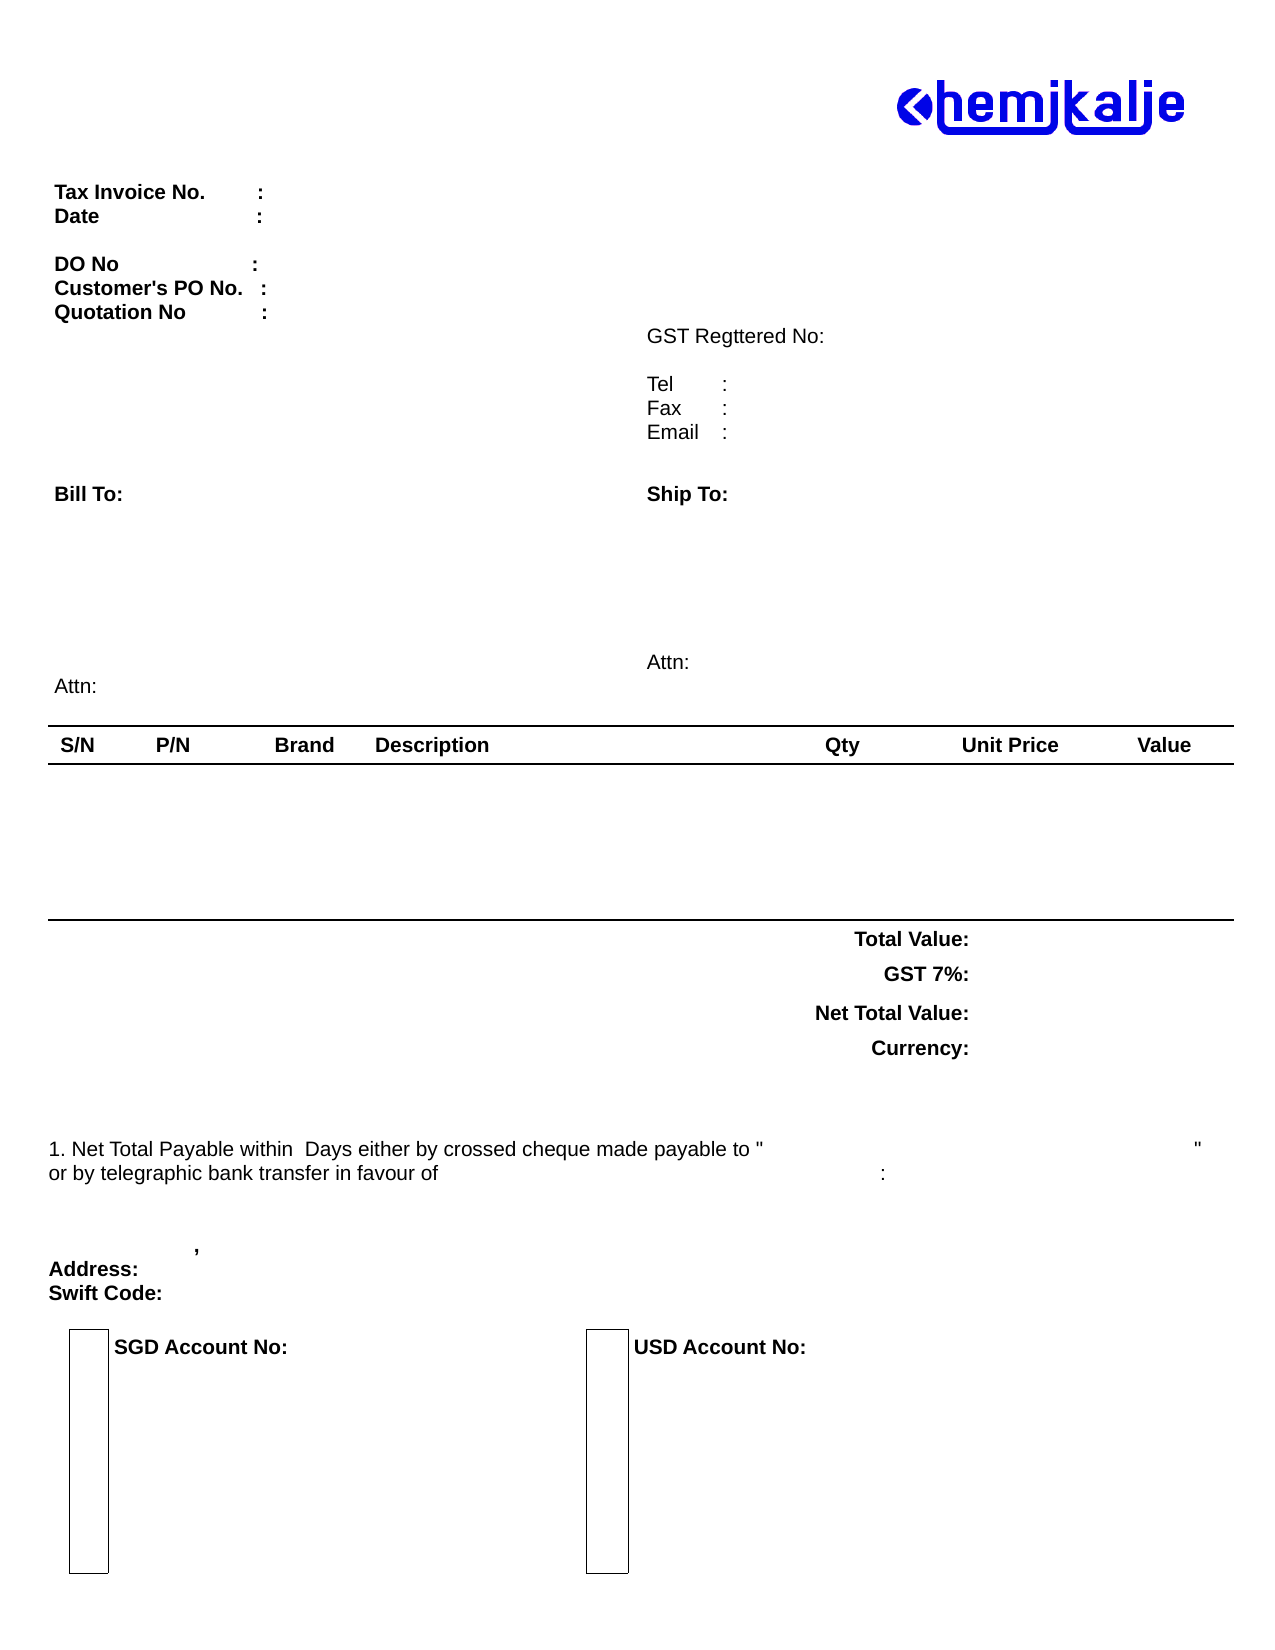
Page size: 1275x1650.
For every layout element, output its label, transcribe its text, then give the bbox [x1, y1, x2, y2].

table_header <if test="o.usd_acc_number==True">✔</if> [587, 1330, 628, 1572]
table_cell <line.price_subtotal> [1095, 800, 1234, 883]
table_header Unit Price [926, 727, 1095, 763]
text or by telegraphic bank transfer in favour of <o.company_id and o.company_id.name or ''>: [48, 1161, 1234, 1185]
text 1. Net Total Payable within Days either by crossed cheque made payable to "<o.company_id and o.company_id.name or ''>" [48, 1137, 1234, 1161]
table_header SGD Account No: <bank['acc_number']> [109, 1329, 586, 1572]
table_cell </for> [48, 884, 1234, 919]
table_header Value [1095, 727, 1234, 763]
table_header USD Account No: <bank['usd_acc_number']> [629, 1329, 1234, 1572]
table_cell Bill To: <o.partner_id and o.partner_id.name or ''> <o.partner_id and o.partner_id.street or ''> <o.company_id and o.company_id.street2 or ''> <o.company_id and o.company_id.country_id and o.company_id.country_id.name or ''> <o.company_id and o.company_id.zip or ''> Attn: <get_contact(o.partner_id)> [48, 476, 641, 725]
table_cell <line.price_unit> [926, 800, 1095, 883]
table_header Tax Invoice No. : <o.number> Date : <convert_date_d_B_Y(o.date_invoice)> DO No : <get_do_no(o.origin)> Customer's PO No. : <get_customer_po_no(o.origin)> Quotation No : <get_quotation_no(o.origin)> [48, 174, 641, 476]
table_cell Currency: [48, 1030, 975, 1113]
table_header <if test="o.sgd_acc_number==True">✔</if> [70, 1330, 108, 1572]
table_cell <line.name> [369, 800, 759, 883]
text Swift Code: <bank['swift_code']> [48, 1281, 1234, 1305]
text <bank['name']>, [48, 1233, 1234, 1257]
table_cell <line.quantity> [759, 800, 926, 883]
table_cell <for each="seq,line in enumerate(o.invoice_line)"> [48, 765, 1234, 800]
table_header <o.company_id and o.company_id.name or ''> <o.company_id and o.company_id.street or ''> <o.company_id and o.company_id.street2 or ''> <o.company_id and o.company_id.country_id and o.company_id.country_id.name or ''> <o.company_id and o.company_id.zip or ''> GST Regttered No: <o.company_id and o.company_id.vat or ''> Tel : <o.company_id and o.company_id.phone or ''> Fax : <o.company_id and o.company_id.fax or ''> Email : <o.company_id and o.company_id.email or ''> [641, 174, 1234, 476]
table_cell <o.amount_untaxed> [975, 921, 1234, 956]
picture [873, 65, 1206, 150]
table_cell Net Total Value: [48, 995, 975, 1030]
text <for each="seq,bank in enumerate(get_bank(o))"> [48, 1209, 1234, 1233]
table_cell <o.amount_total> [975, 995, 1234, 1030]
table_cell Total Value: [48, 921, 975, 956]
table_header Qty [759, 727, 926, 763]
text Address: <bank['address']> [48, 1257, 1234, 1281]
table_cell <o.amount_tax> [975, 956, 1234, 994]
table_cell Ship To: <o.partner_id and o.partner_id.name or ''> <get_ship_to_street(o.partner_id)> <get_ship_to_street2(o.partner_id)> <get_ship_to_country(o.partner_id)> <get_ship_to_zip(o.partner_id)> Attn: <get_contact(o.partner_id)> [641, 476, 1234, 725]
table_header S/N [48, 727, 107, 763]
table_cell <seq+1> [48, 800, 107, 883]
table_cell <line.brand> [239, 800, 369, 883]
table_header Brand [239, 727, 369, 763]
table_cell GST 7%: [48, 956, 975, 994]
table_header P/N [107, 727, 239, 763]
table_cell <line.part_no> [107, 800, 239, 883]
table_header Description [369, 727, 759, 763]
table_cell <o.currency_id and o.currency_id.name or ''> [975, 1030, 1234, 1113]
